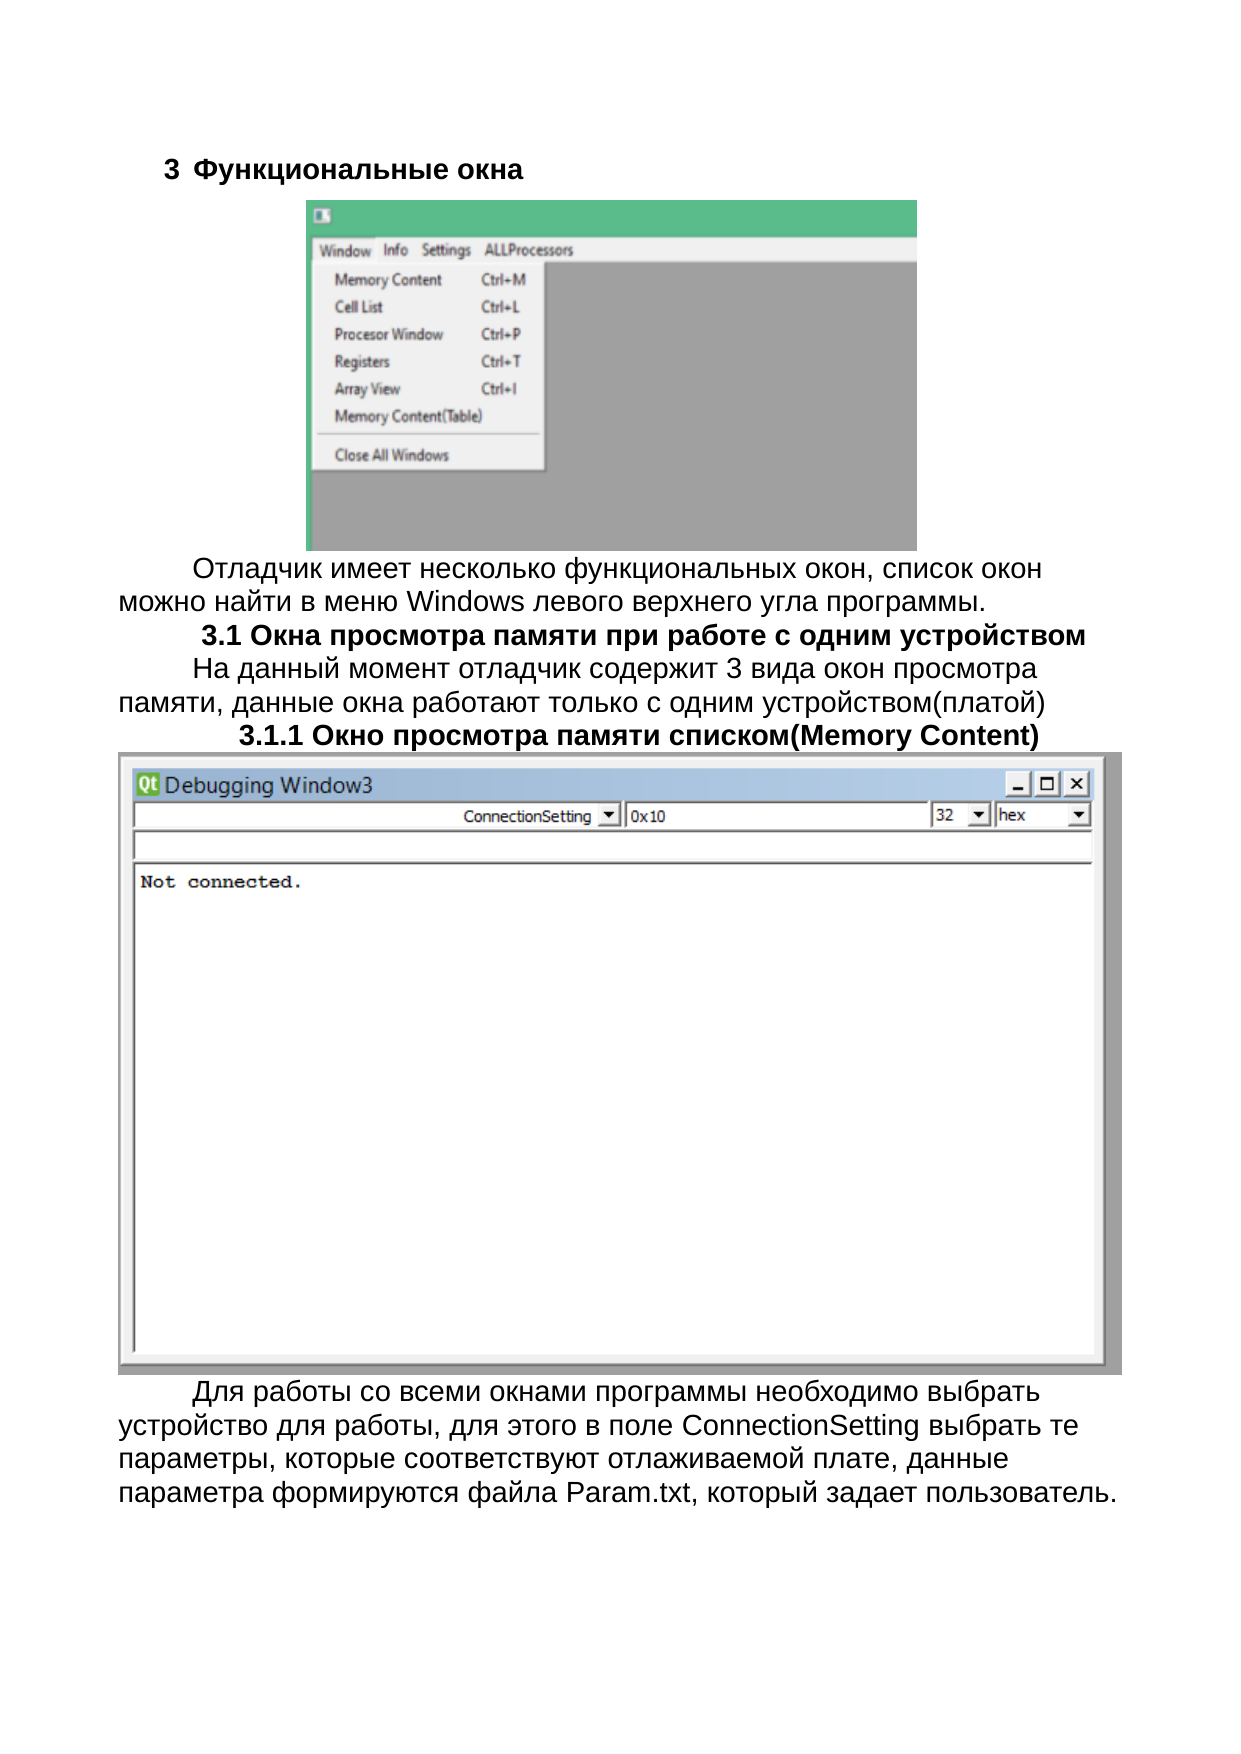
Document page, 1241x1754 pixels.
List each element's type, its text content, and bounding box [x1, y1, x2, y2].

picture [306, 200, 917, 551]
text Для работы со всеми окнами программы необходимо выбрать устройство для работы, для этого в поле ConnectionSetting выбрать те параметры, которые соответствуют отлаживаемой плате, данные параметра формируются файла Param.txt, который задает пользователь. [118, 1375, 1122, 1508]
text Отладчик имеет несколько функциональных окон, список окон можно найти в меню Windows левого верхнего угла программы. [118, 185, 1122, 618]
list Функциональные окна [156, 152, 1122, 185]
text На данный момент отладчик содержит 3 вида окон просмотра памяти, данные окна работают только с одним устройством(платой) [118, 651, 1122, 718]
list Окно просмотра памяти списком(Memory Content) [231, 718, 1122, 752]
picture [118, 752, 1122, 1375]
list Окна просмотра памяти при работе с одним устройством [193, 618, 1122, 651]
